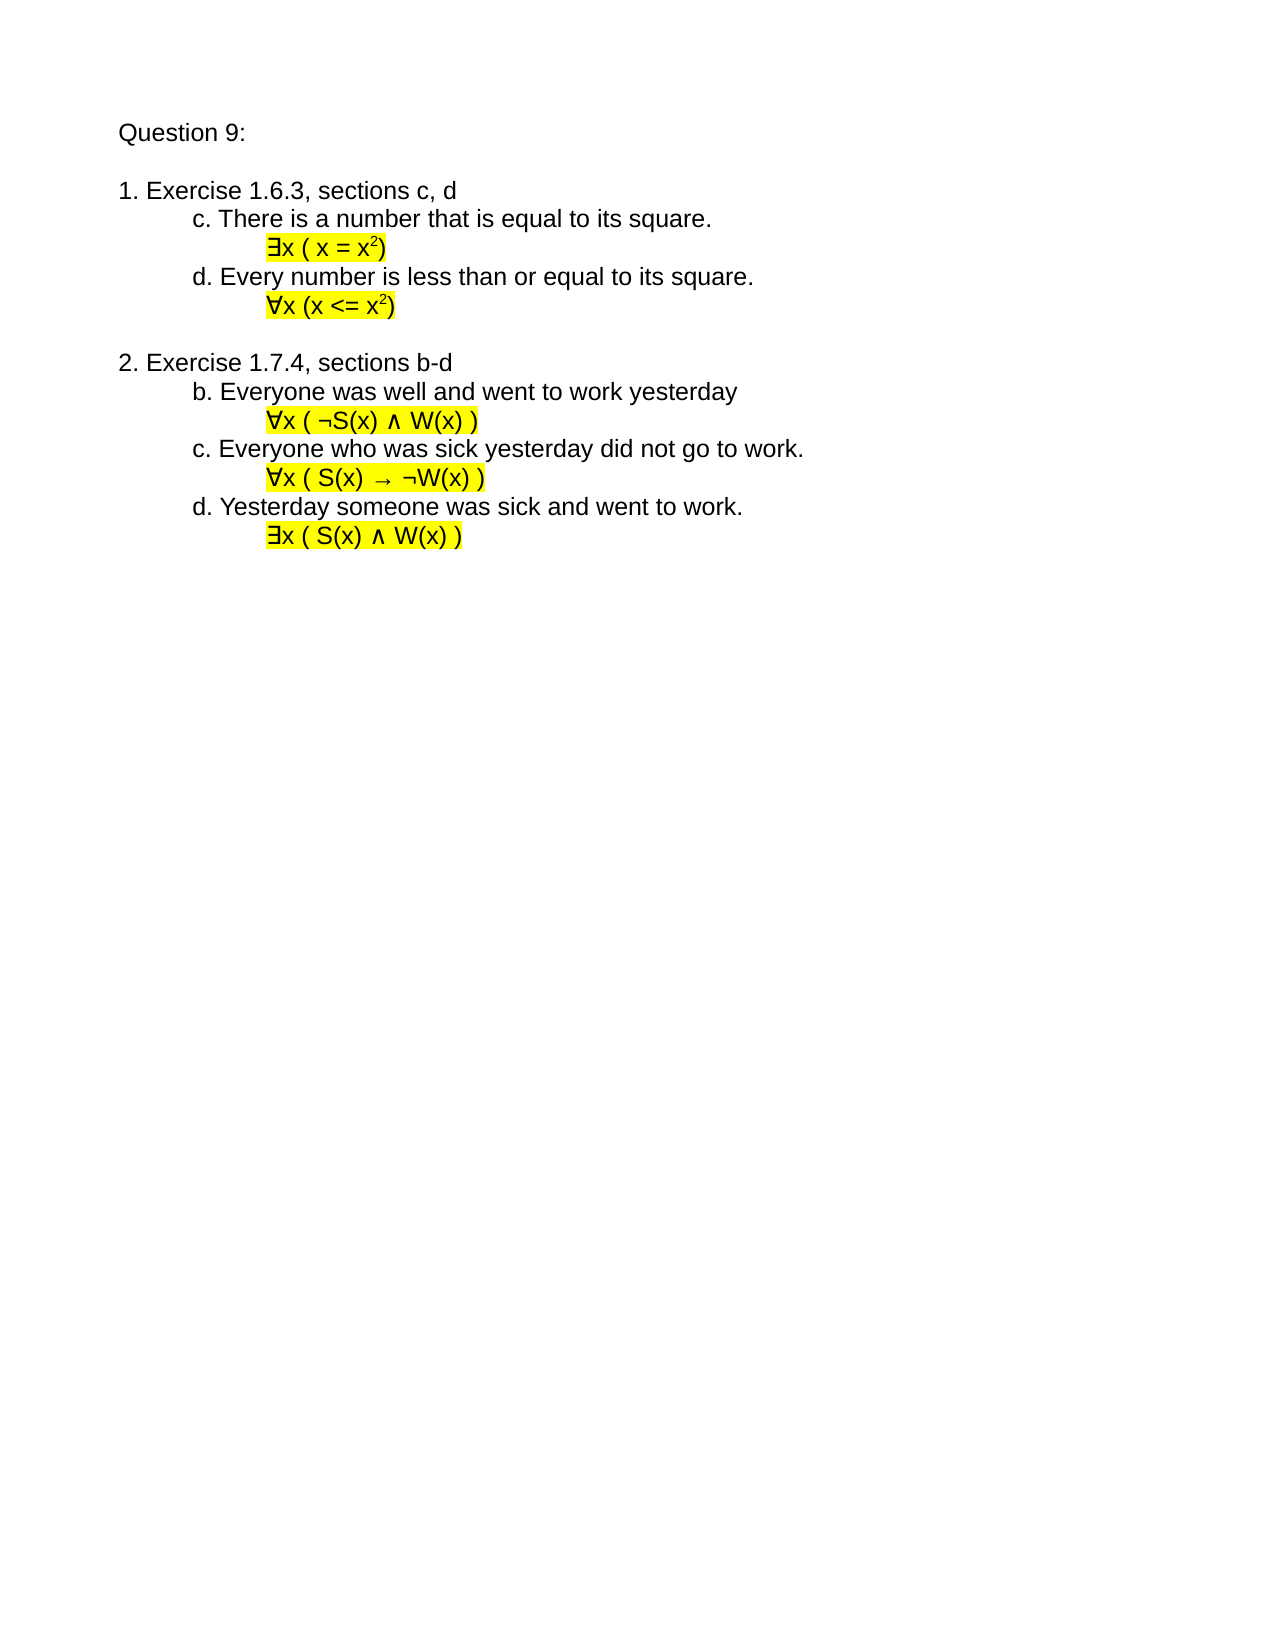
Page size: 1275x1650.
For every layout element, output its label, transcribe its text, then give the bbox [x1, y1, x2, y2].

text ∃x ( x = x2) [118, 233, 1157, 262]
text b. Everyone was well and went to work yesterday [118, 377, 1157, 406]
text c. Everyone who was sick yesterday did not go to work. [118, 434, 1157, 463]
text ∃x ( S(x) ∧ W(x) ) [118, 521, 1157, 549]
text d. Every number is less than or equal to its square. [118, 262, 1157, 291]
text ∀x ( ¬S(x) ∧ W(x) ) [118, 406, 1157, 434]
text c. There is a number that is equal to its square. [118, 204, 1157, 233]
text ∀x (x <= x2) [118, 291, 1157, 319]
text 2. Exercise 1.7.4, sections b-d [118, 348, 1157, 377]
text 1. Exercise 1.6.3, sections c, d [118, 176, 1157, 204]
text d. Yesterday someone was sick and went to work. [118, 492, 1157, 521]
text ∀x ( S(x) → ¬W(x) ) [118, 463, 1157, 492]
text Question 9: [118, 118, 1157, 147]
